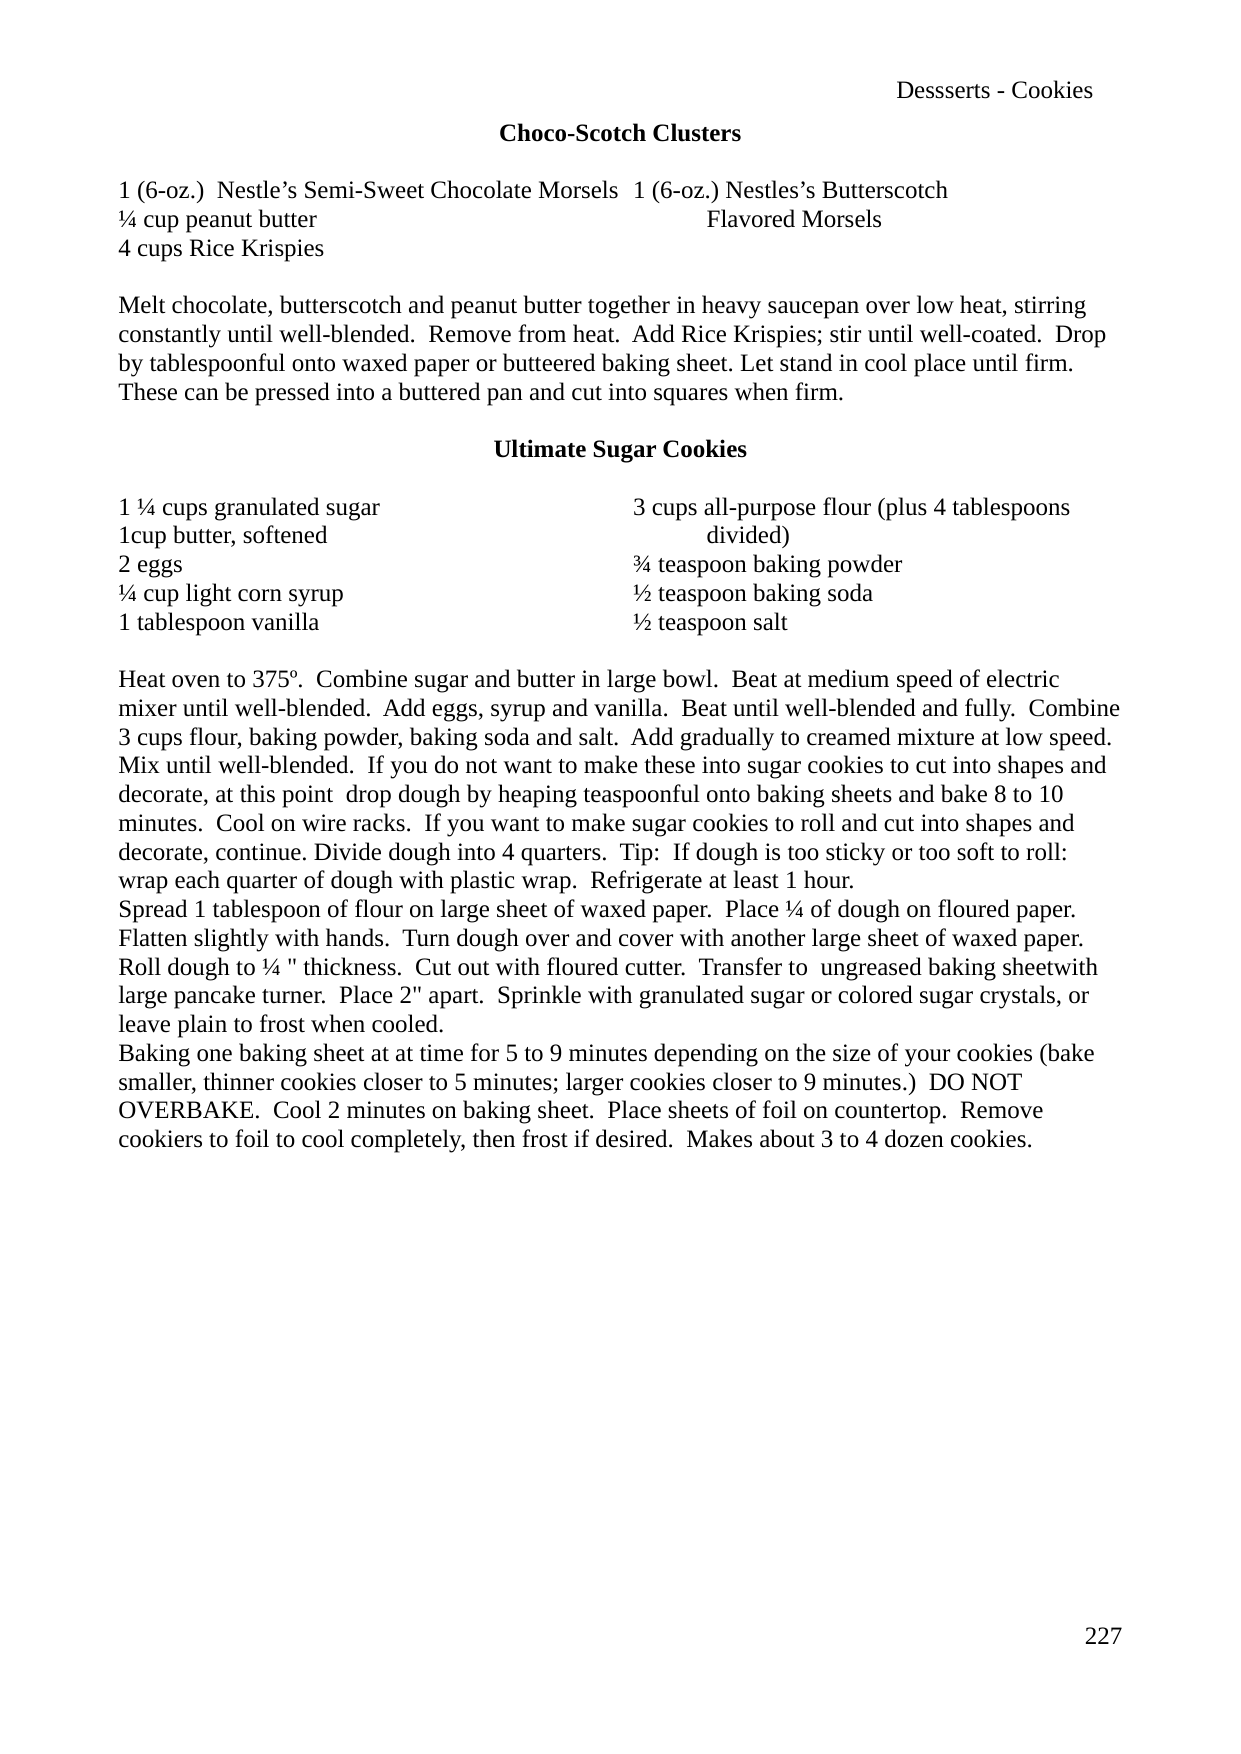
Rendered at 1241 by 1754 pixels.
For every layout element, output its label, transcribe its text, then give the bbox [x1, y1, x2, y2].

text 1 ¼ cups granulated sugar 3 cups all-purpose flour (plus 4 tablespoons [118, 492, 1122, 521]
text 1 tablespoon vanilla ½ teaspoon salt [118, 607, 1122, 636]
text ¼ cup peanut butter Flavored Morsels [118, 204, 1122, 233]
text 1 (6-oz.) Nestle’s Semi-Sweet Chocolate Morsels 1 (6-oz.) Nestles’s Butterscotch [118, 176, 1122, 204]
text 1cup butter, softened divided) [118, 521, 1122, 549]
text 4 cups Rice Krispies [118, 233, 1122, 262]
text Ultimate Sugar Cookies [118, 434, 1122, 463]
text ¼ cup light corn syrup ½ teaspoon baking soda [118, 578, 1122, 607]
text Choco-Scotch Clusters [118, 118, 1122, 147]
text Baking one baking sheet at at time for 5 to 9 minutes depending on the size of your cookies (bake smaller, thinner cookies closer to 5 minutes; larger cookies closer to 9 minutes.) DO NOT OVERBAKE. Cool 2 minutes on baking sheet. Place sheets of foil on countertop. Remove cookiers to foil to cool completely, then frost if desired. Makes about 3 to 4 dozen cookies. [118, 1038, 1122, 1153]
text 2 eggs ¾ teaspoon baking powder [118, 549, 1122, 578]
text These can be pressed into a buttered pan and cut into squares when firm. [118, 377, 1122, 406]
text Heat oven to 375º. Combine sugar and butter in large bowl. Beat at medium speed of electric mixer until well-blended. Add eggs, syrup and vanilla. Beat until well-blended and fully. Combine 3 cups flour, baking powder, baking soda and salt. Add gradually to creamed mixture at low speed. Mix until well-blended. If you do not want to make these into sugar cookies to cut into shapes and decorate, at this point drop dough by heaping teaspoonful onto baking sheets and bake 8 to 10 minutes. Cool on wire racks. If you want to make sugar cookies to roll and cut into shapes and decorate, continue. Divide dough into 4 quarters. Tip: If dough is too sticky or too soft to roll: wrap each quarter of dough with plastic wrap. Refrigerate at least 1 hour. [118, 664, 1122, 894]
text Spread 1 tablespoon of flour on large sheet of waxed paper. Place ¼ of dough on floured paper. Flatten slightly with hands. Turn dough over and cover with another large sheet of waxed paper. Roll dough to ¼ " thickness. Cut out with floured cutter. Transfer to ungreased baking sheetwith large pancake turner. Place 2" apart. Sprinkle with granulated sugar or colored sugar crystals, or leave plain to frost when cooled. [118, 894, 1122, 1038]
text Melt chocolate, butterscotch and peanut butter together in heavy saucepan over low heat, stirring constantly until well-blended. Remove from heat. Add Rice Krispies; stir until well-coated. Drop by tablespoonful onto waxed paper or butteered baking sheet. Let stand in cool place until firm. [118, 291, 1122, 377]
